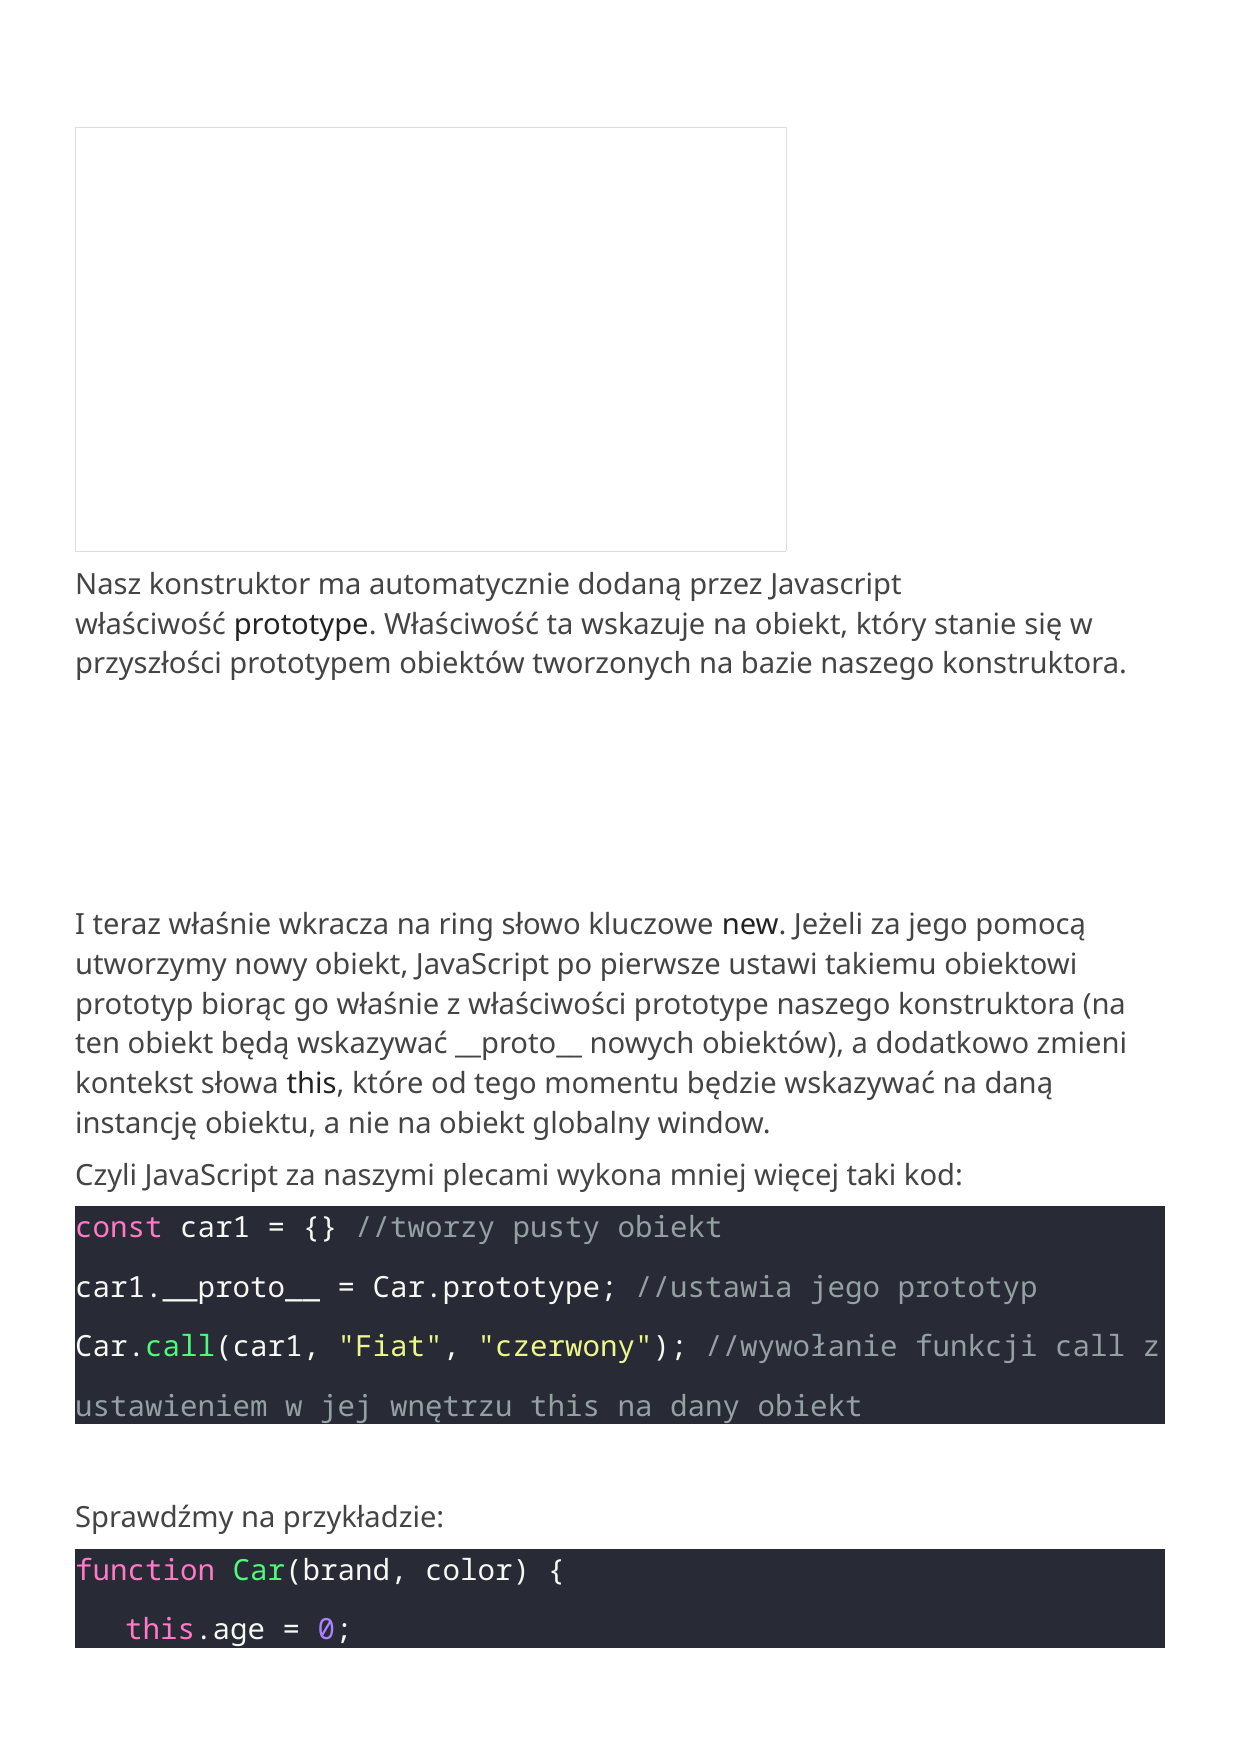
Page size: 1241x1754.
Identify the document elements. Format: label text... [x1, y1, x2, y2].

text this.age = 0; [75, 1608, 1165, 1648]
text const car1 = {} //tworzy pusty obiekt [75, 1206, 1165, 1246]
text Sprawdźmy na przykładzie: [75, 1497, 1165, 1536]
text Car.call(car1, "Fiat", "czerwony"); //wywołanie funkcji call z ustawieniem w jej wnętrzu this na dany obiekt [75, 1325, 1165, 1424]
text car1.__proto__ = Car.prototype; //ustawia jego prototyp [75, 1266, 1165, 1306]
text Czyli JavaScript za naszymi plecami wykona mniej więcej taki kod: [75, 1154, 1165, 1194]
text function Car(brand, color) { [75, 1549, 1165, 1588]
text Nasz konstruktor ma automatycznie dodaną przez Javascript właściwość prototype. Właściwość ta wskazuje na obiekt, który stanie się w przyszłości prototypem obiektów tworzonych na bazie naszego konstruktora. [75, 563, 1165, 682]
text I teraz właśnie wkracza na ring słowo kluczowe new. Jeżeli za jego pomocą utworzymy nowy obiekt, JavaScript po pierwsze ustawi takiemu obiektowi prototyp biorąc go właśnie z właściwości prototype naszego konstruktora (na ten obiekt będą wskazywać __proto__ nowych obiektów), a dodatkowo zmieni kontekst słowa this, które od tego momentu będzie wskazywać na daną instancję obiektu, a nie na obiekt globalny window. [75, 904, 1165, 1142]
